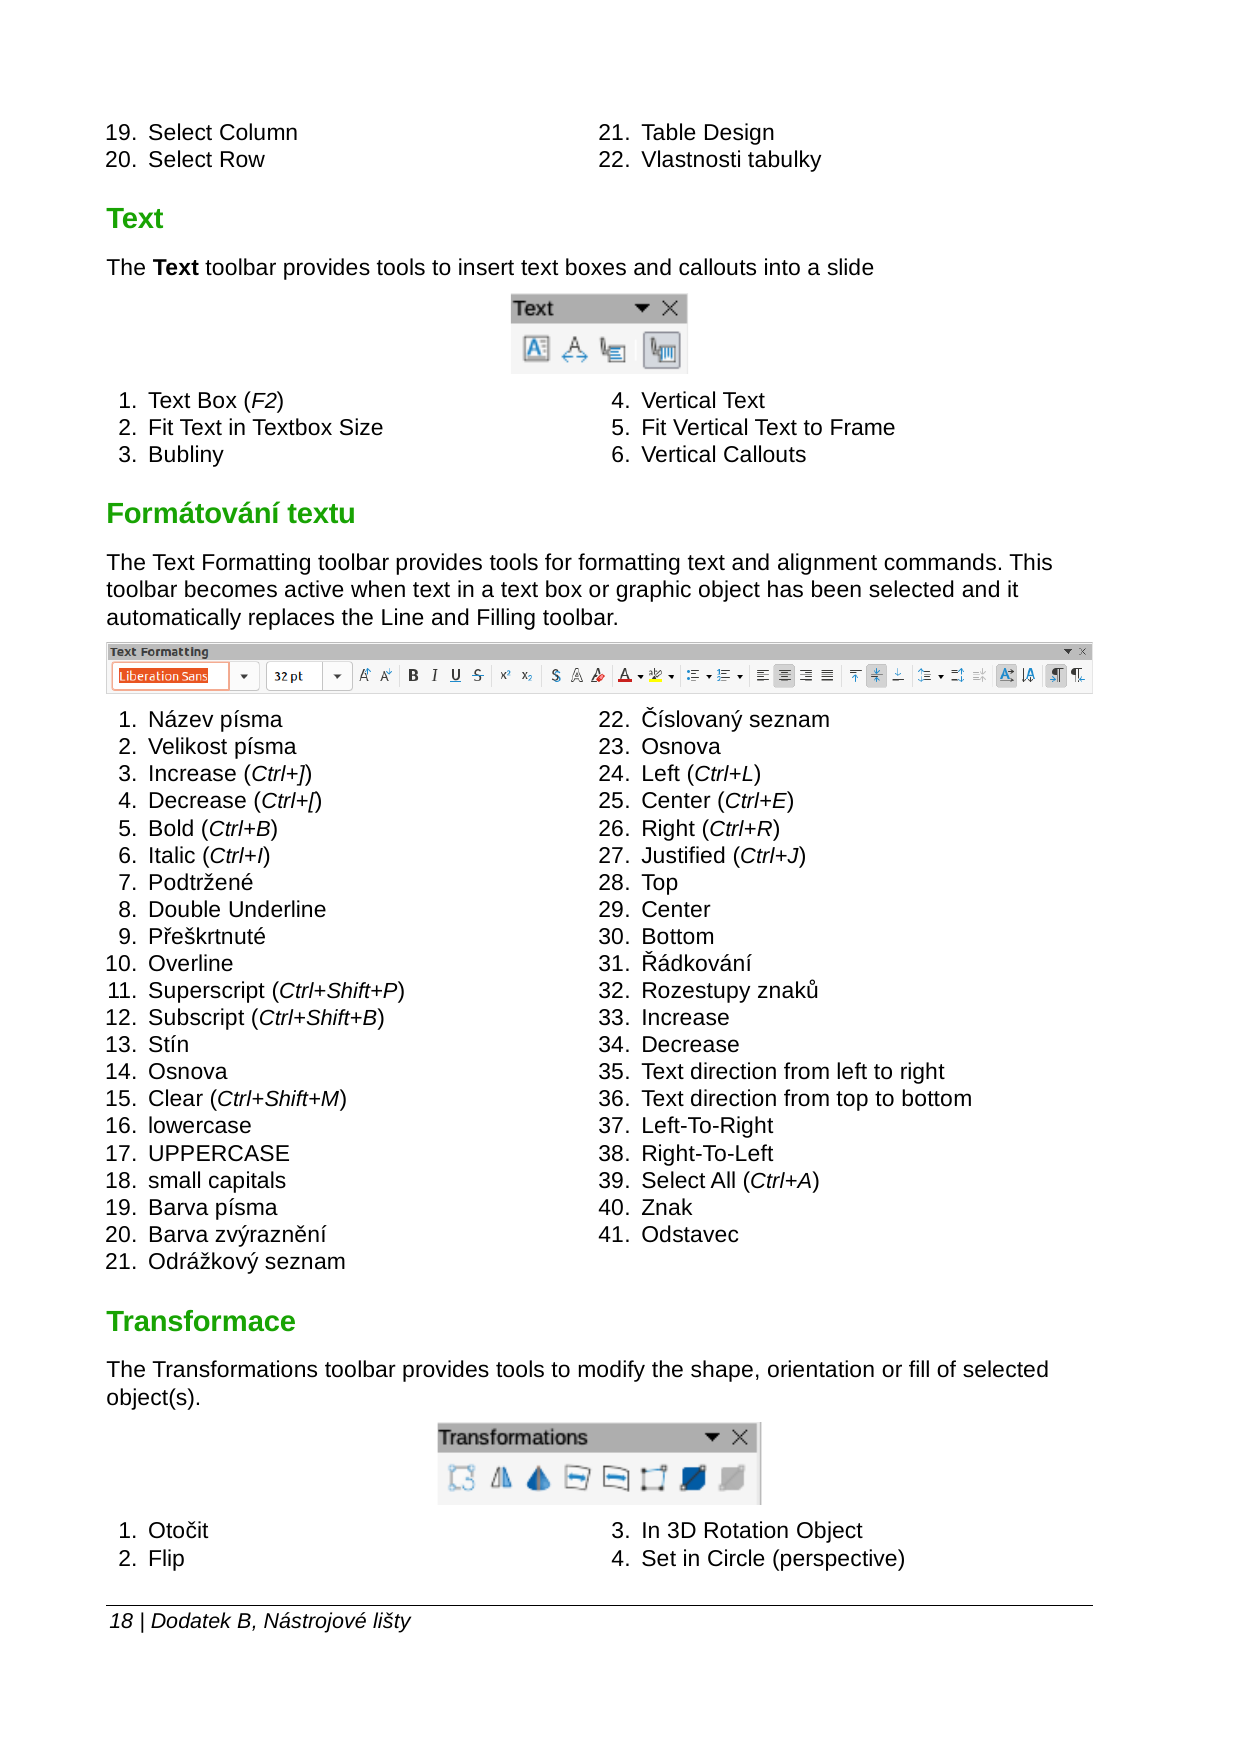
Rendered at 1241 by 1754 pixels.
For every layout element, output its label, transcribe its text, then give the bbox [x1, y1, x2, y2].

list UPPERCASE [137, 1139, 599, 1166]
list Fit Text in Textbox Size [137, 413, 599, 440]
list Increase [631, 1003, 1093, 1031]
list Overline [137, 949, 599, 976]
list Superscript (Ctrl+Shift+P) [137, 976, 599, 1003]
list Odstavec [631, 1220, 1093, 1247]
list Bottom [631, 922, 1093, 949]
list Vlastnosti tabulky [631, 145, 1093, 172]
picture [106, 642, 1093, 694]
picture [437, 1422, 762, 1505]
list Right-To-Left [631, 1139, 1093, 1166]
list Text direction from left to right [631, 1058, 1093, 1085]
list Barva zvýraznění [137, 1220, 599, 1247]
list Double Underline [137, 895, 599, 922]
list Decrease [631, 1031, 1093, 1058]
list Top [631, 868, 1093, 895]
list Center [631, 895, 1093, 922]
list Flip [137, 1544, 599, 1571]
list Stín [137, 1031, 599, 1058]
picture [510, 293, 689, 374]
list Decrease (Ctrl+[) [137, 787, 599, 814]
list Číslovaný seznam [631, 706, 1093, 733]
subtitle Text [106, 201, 1093, 235]
list Select Row [137, 145, 599, 172]
list Center (Ctrl+E) [631, 787, 1093, 814]
list In 3D Rotation Object [631, 1517, 1093, 1544]
list Fit Vertical Text to Frame [631, 413, 1093, 440]
list Vertical Callouts [631, 440, 1093, 467]
list Vertical Text [631, 386, 1093, 413]
subtitle Transformace [106, 1303, 1093, 1337]
list Osnova [137, 1058, 599, 1085]
list Barva písma [137, 1193, 599, 1220]
text The Transformations toolbar provides tools to modify the shape, orientation or fill of selected object(s). [106, 1356, 1093, 1410]
list Set in Circle (perspective) [631, 1544, 1093, 1571]
list Left-To-Right [631, 1112, 1093, 1139]
list Přeškrtnuté [137, 922, 599, 949]
list Bubliny [137, 440, 599, 467]
list Řádkování [631, 949, 1093, 976]
list Text Box (F2) [137, 386, 599, 413]
list Left (Ctrl+L) [631, 760, 1093, 787]
list Rozestupy znaků [631, 976, 1093, 1003]
list Select All (Ctrl+A) [631, 1166, 1093, 1193]
list Otočit [137, 1517, 599, 1544]
list Bold (Ctrl+B) [137, 814, 599, 841]
list The Text toolbar provides tools to insert text boxes and callouts into a slide [106, 254, 1093, 281]
list Italic (Ctrl+I) [137, 841, 599, 868]
list Osnova [631, 733, 1093, 760]
list small capitals [137, 1166, 599, 1193]
list Right (Ctrl+R) [631, 814, 1093, 841]
subtitle Formátování textu [106, 496, 1093, 530]
list Subscript (Ctrl+Shift+B) [137, 1003, 599, 1031]
list Increase (Ctrl+]) [137, 760, 599, 787]
list Justified (Ctrl+J) [631, 841, 1093, 868]
list Odrážkový seznam [137, 1247, 599, 1274]
text The Text Formatting toolbar provides tools for formatting text and alignment commands. This toolbar becomes active when text in a text box or graphic object has been selected and it automatically replaces the Line and Filling toolbar. [106, 549, 1093, 630]
list Podtržené [137, 868, 599, 895]
list Název písma [137, 706, 599, 733]
list Znak [631, 1193, 1093, 1220]
list lowercase [137, 1112, 599, 1139]
list Velikost písma [137, 733, 599, 760]
list Table Design [631, 118, 1093, 145]
list Clear (Ctrl+Shift+M) [137, 1085, 599, 1112]
list Text direction from top to bottom [631, 1085, 1093, 1112]
list Select Column [137, 118, 599, 145]
